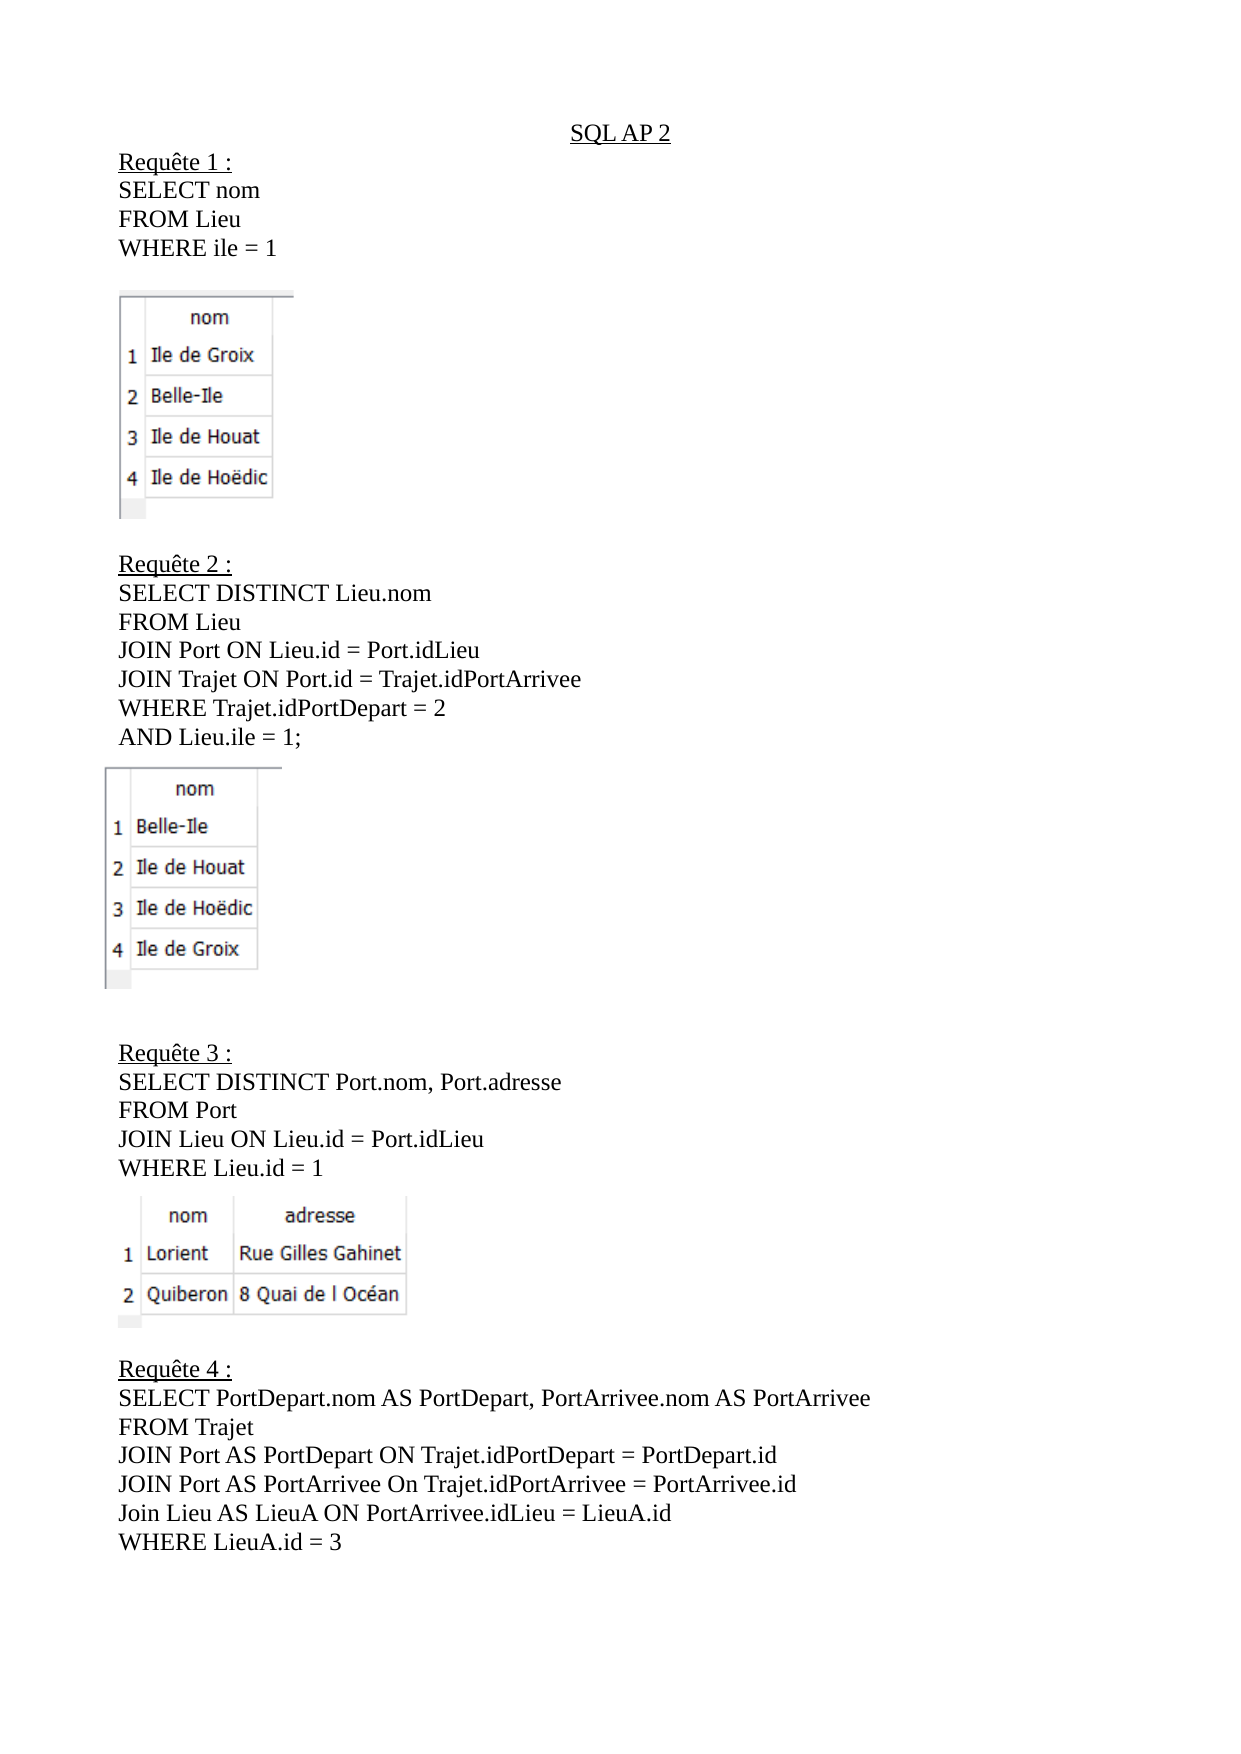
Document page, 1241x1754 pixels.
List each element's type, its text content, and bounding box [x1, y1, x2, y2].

text JOIN Port AS PortDepart ON Trajet.idPortDepart = PortDepart.id [118, 1441, 1122, 1469]
text JOIN Trajet ON Port.id = Trajet.idPortArrivee [118, 664, 1122, 693]
text JOIN Port AS PortArrivee On Trajet.idPortArrivee = PortArrivee.id [118, 1469, 1122, 1498]
text SELECT PortDepart.nom AS PortDepart, PortArrivee.nom AS PortArrivee [118, 1383, 1122, 1412]
text JOIN Lieu ON Lieu.id = Port.idLieu [118, 1124, 1122, 1153]
text SELECT nom FROM Lieu WHERE ile = 1 [118, 176, 1122, 262]
text WHERE LieuA.id = 3 [118, 1527, 1122, 1556]
text WHERE Trajet.idPortDepart = 2 [118, 693, 1122, 722]
text SQL AP 2 [118, 118, 1122, 147]
text Requête 2 : [118, 549, 1122, 578]
picture [117, 1196, 423, 1328]
text Join Lieu AS LieuA ON PortArrivee.idLieu = LieuA.id [118, 1498, 1122, 1527]
text Requête 4 : [118, 1354, 1122, 1383]
text FROM Port [118, 1096, 1122, 1124]
picture [118, 290, 294, 519]
text Requête 1 : [118, 147, 1122, 176]
text FROM Lieu [118, 607, 1122, 636]
text Requête 3 : [118, 1038, 1122, 1067]
text SELECT DISTINCT Lieu.nom [118, 578, 1122, 607]
text JOIN Port ON Lieu.id = Port.idLieu [118, 636, 1122, 664]
text AND Lieu.ile = 1; [118, 722, 1122, 751]
text WHERE Lieu.id = 1 [118, 1153, 1122, 1182]
text SELECT DISTINCT Port.nom, Port.adresse [118, 1067, 1122, 1096]
picture [102, 766, 282, 989]
text FROM Trajet [118, 1412, 1122, 1441]
